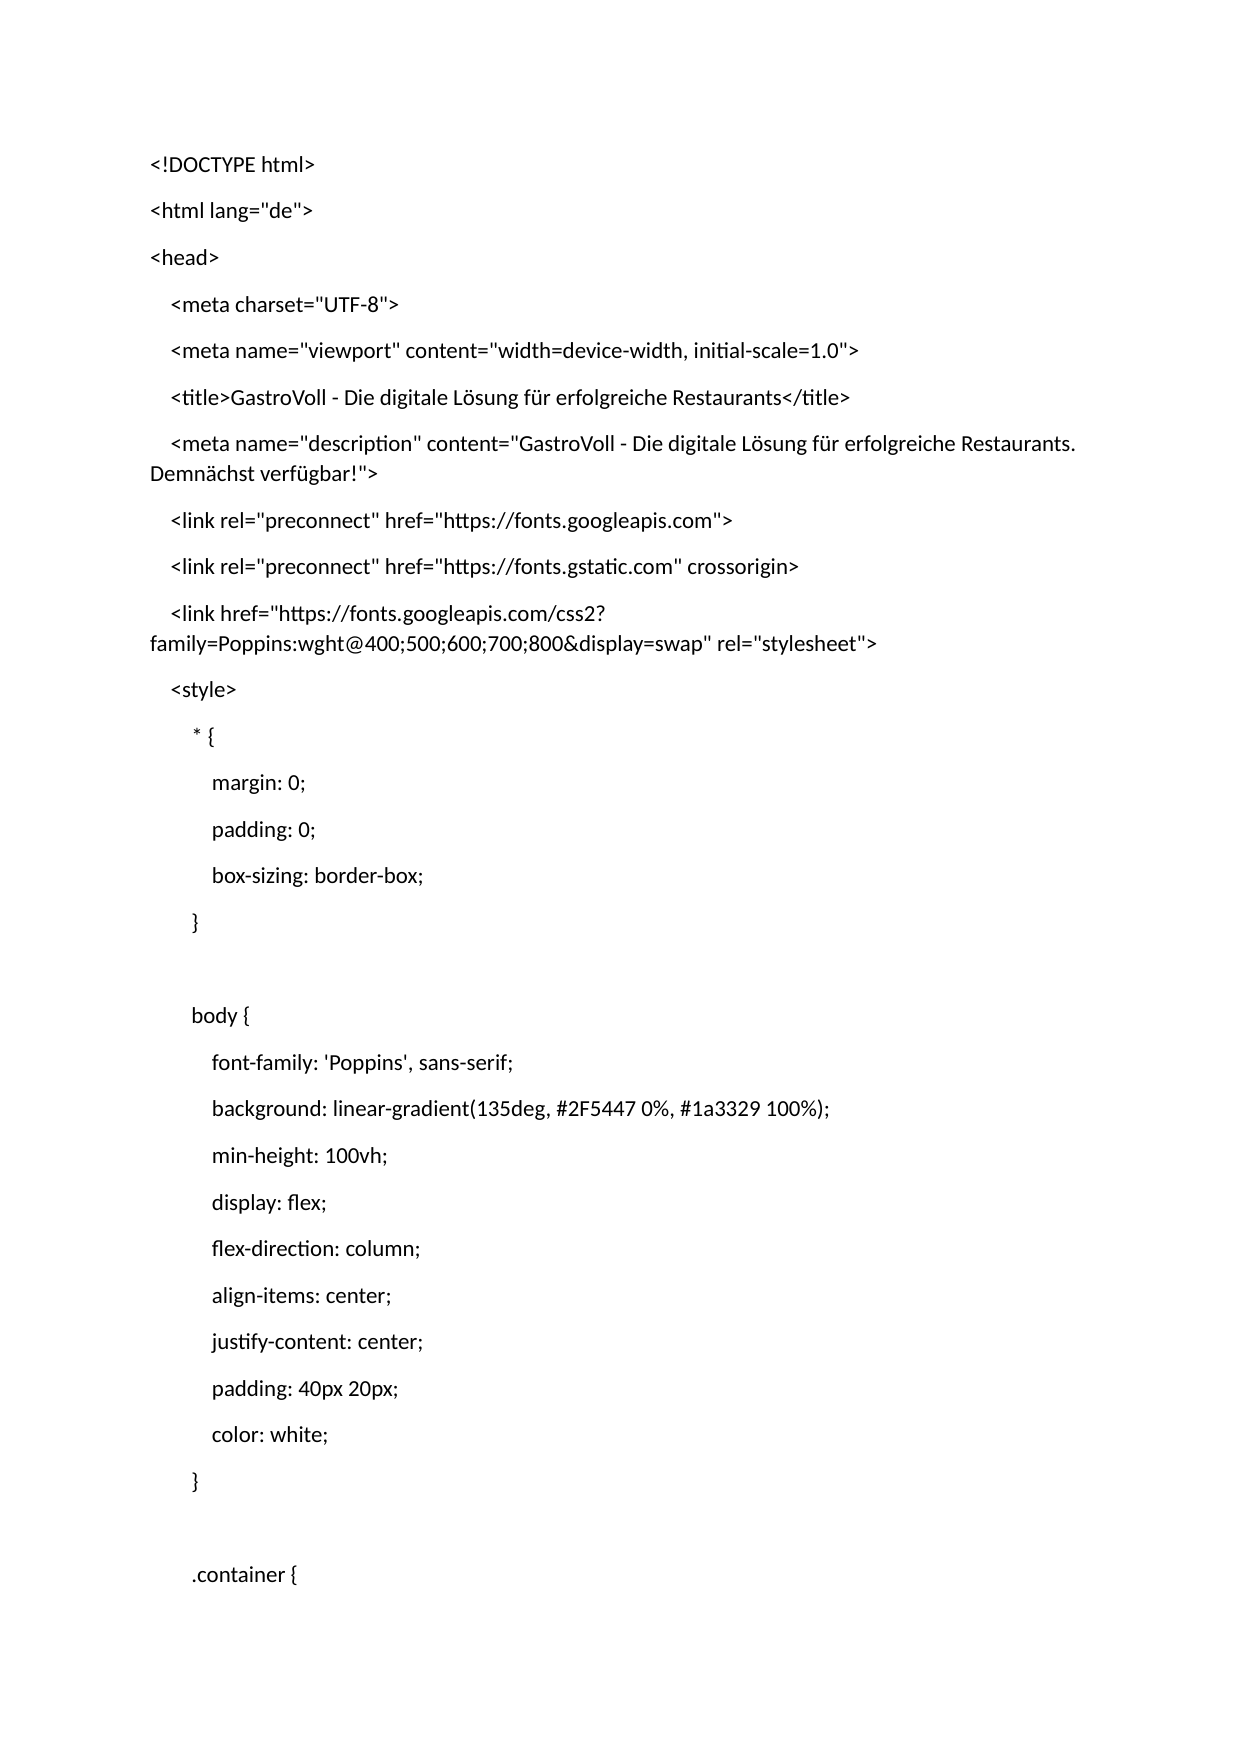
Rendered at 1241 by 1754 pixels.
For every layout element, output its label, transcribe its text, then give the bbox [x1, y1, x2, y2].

text padding: 40px 20px; [150, 1374, 1090, 1402]
text <title>GastroVoll - Die digitale Lösung für erfolgreiche Restaurants</title> [150, 383, 1090, 411]
text <link rel="preconnect" href="https://fonts.gstatic.com" crossorigin> [150, 552, 1090, 580]
text * { [150, 722, 1090, 750]
text <head> [150, 243, 1090, 271]
text } [150, 1467, 1090, 1495]
text } [150, 908, 1090, 936]
text display: flex; [150, 1188, 1090, 1216]
text <meta name="viewport" content="width=device-width, initial-scale=1.0"> [150, 336, 1090, 364]
text color: white; [150, 1420, 1090, 1448]
text padding: 0; [150, 815, 1090, 843]
text .container { [150, 1560, 1090, 1588]
text <link rel="preconnect" href="https://fonts.googleapis.com"> [150, 506, 1090, 534]
text <link href="https://fonts.googleapis.com/css2?family=Poppins:wght@400;500;600;700;800&display=swap" rel="stylesheet"> [150, 599, 1090, 657]
text justify-content: center; [150, 1327, 1090, 1355]
text <html lang="de"> [150, 197, 1090, 224]
text <meta charset="UTF-8"> [150, 290, 1090, 318]
text min-height: 100vh; [150, 1141, 1090, 1169]
text <!DOCTYPE html> [150, 150, 1090, 178]
text box-sizing: border-box; [150, 862, 1090, 890]
text background: linear-gradient(135deg, #2F5447 0%, #1a3329 100%); [150, 1094, 1090, 1122]
text align-items: center; [150, 1281, 1090, 1309]
text <meta name="description" content="GastroVoll - Die digitale Lösung für erfolgreiche Restaurants. Demnächst verfügbar!"> [150, 429, 1090, 487]
text flex-direction: column; [150, 1234, 1090, 1262]
text <style> [150, 675, 1090, 703]
text margin: 0; [150, 768, 1090, 797]
text body { [150, 1001, 1090, 1029]
text font-family: 'Poppins', sans-serif; [150, 1048, 1090, 1076]
